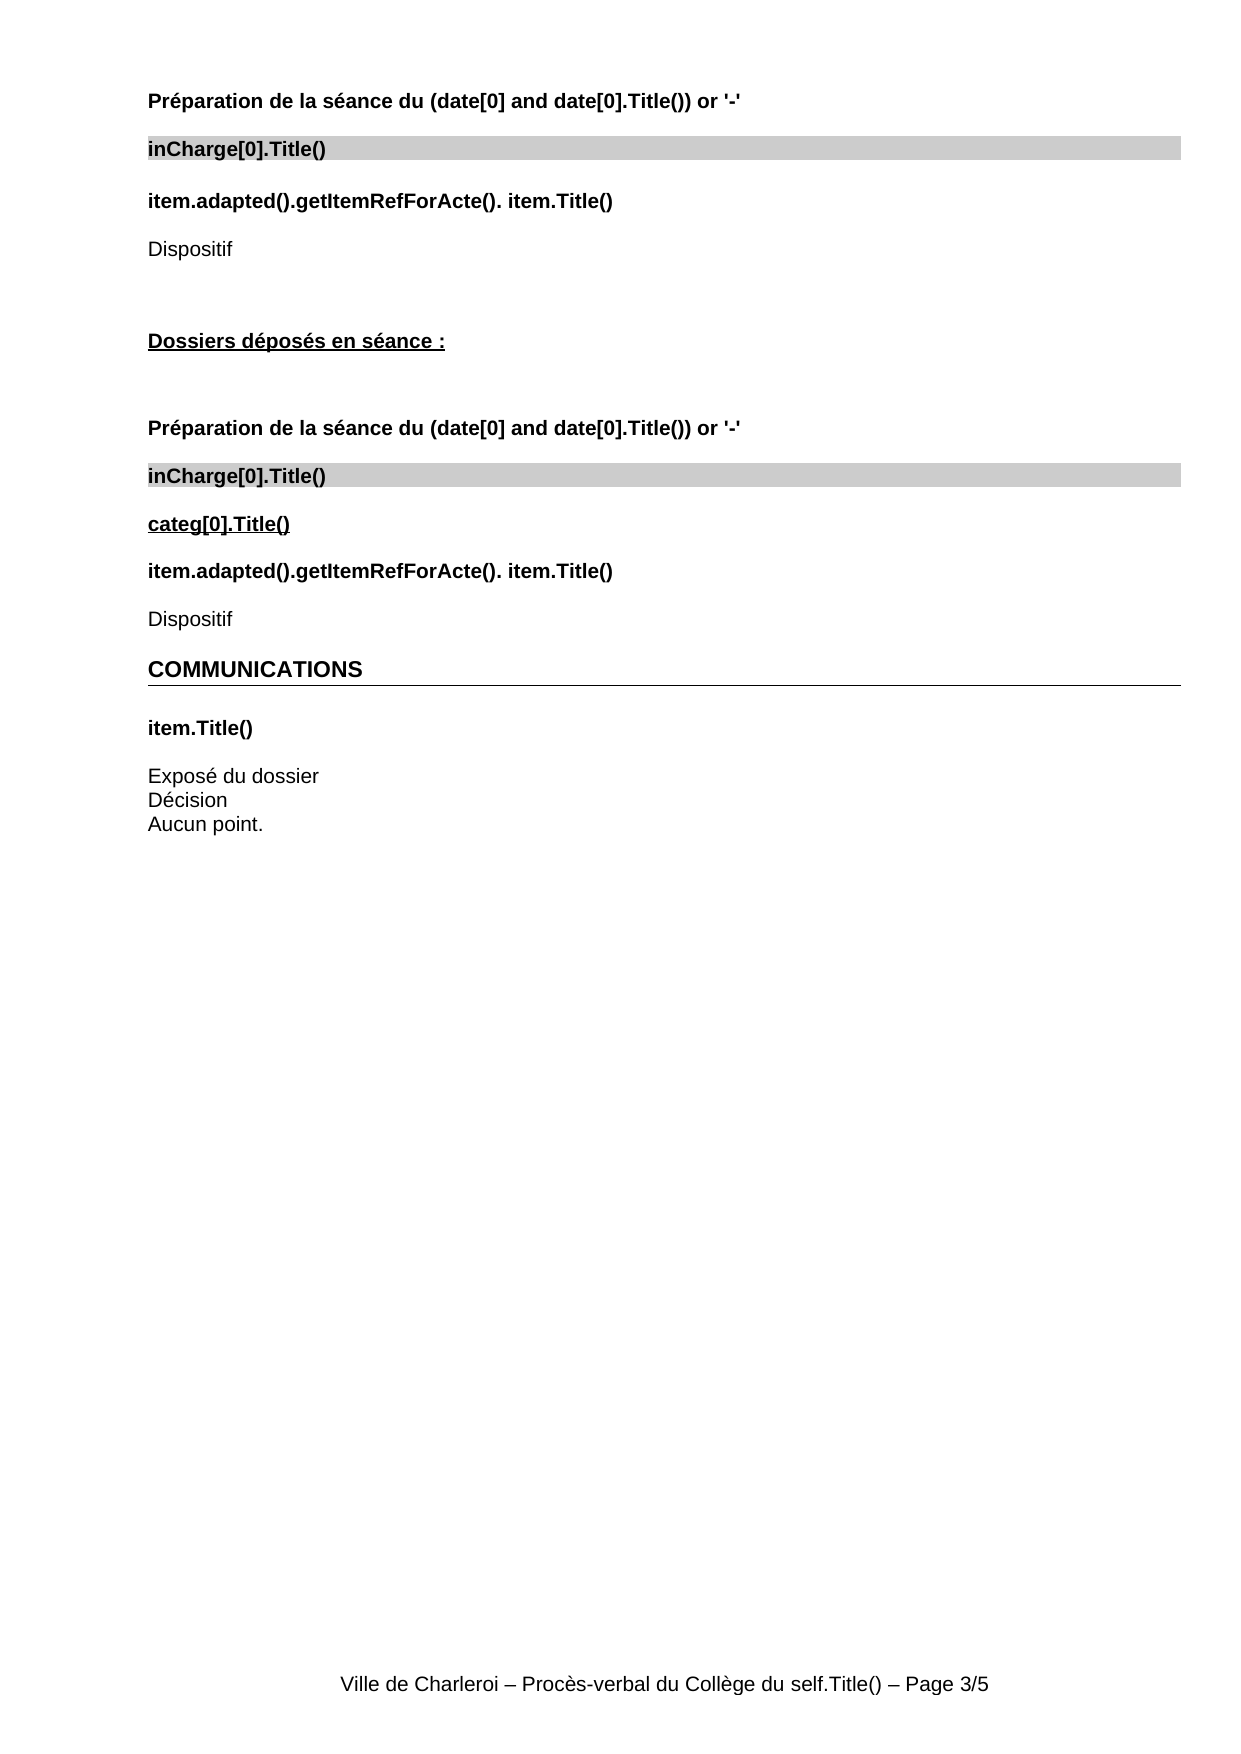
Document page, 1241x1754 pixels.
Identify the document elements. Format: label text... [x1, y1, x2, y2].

text Dispositif [148, 237, 1181, 261]
text Préparation de la séance du (date[0] and date[0].Title()) or '-' [148, 416, 1181, 439]
text Dossiers déposés en séance : [148, 328, 1181, 352]
text Dispositif [148, 607, 1181, 631]
text item.adapted().getItemRefForActe(). item.Title() [148, 559, 1181, 583]
text inCharge[0].Title() [148, 136, 1181, 160]
text item.Title() [148, 716, 1181, 740]
text Exposé du dossier [148, 764, 1181, 788]
text categ[0].Title() [148, 511, 1181, 535]
subtitle COMMUNICATIONS [148, 656, 1181, 685]
text Décision [148, 788, 1181, 812]
text item.adapted().getItemRefForActe(). item.Title() [148, 189, 1181, 213]
text Aucun point. [148, 812, 1181, 836]
text inCharge[0].Title() [148, 463, 1181, 487]
text Préparation de la séance du (date[0] and date[0].Title()) or '-' [148, 88, 1181, 112]
